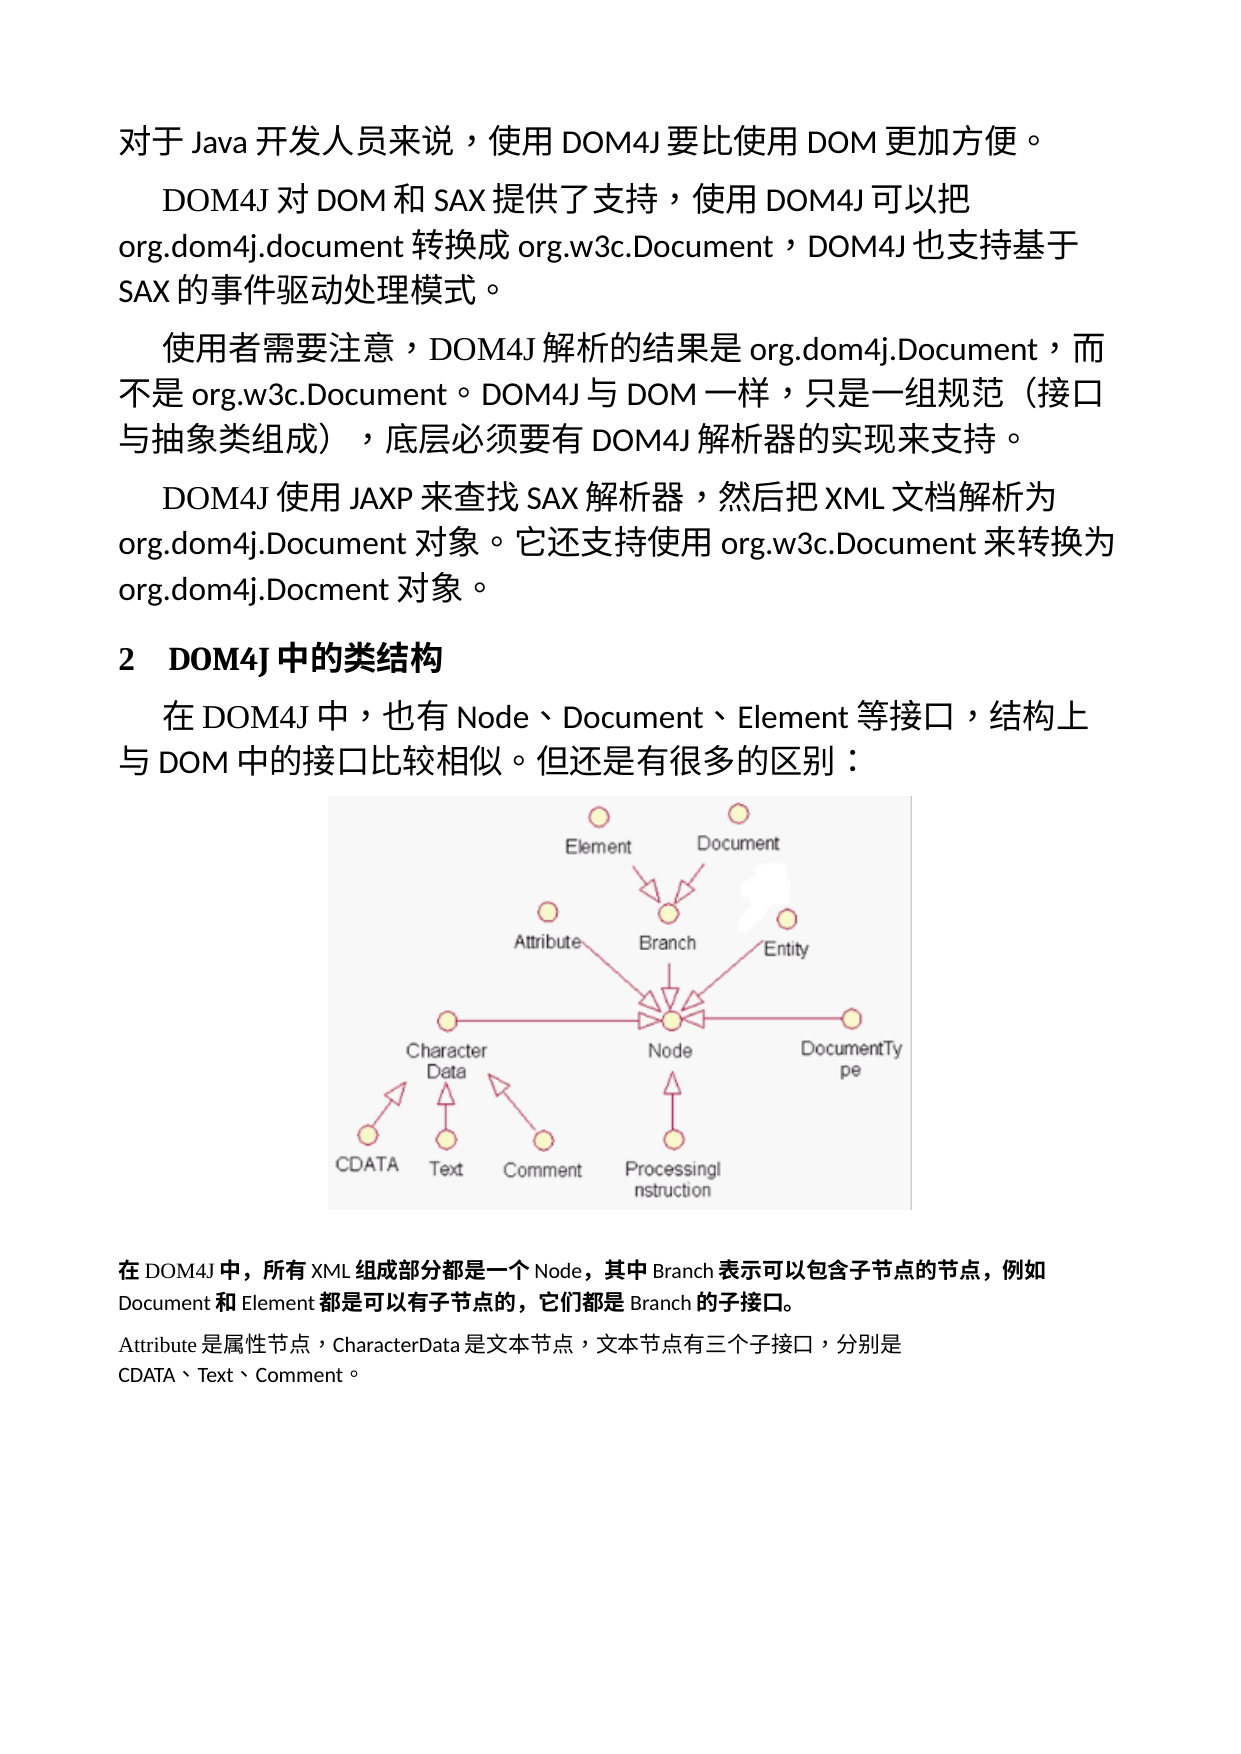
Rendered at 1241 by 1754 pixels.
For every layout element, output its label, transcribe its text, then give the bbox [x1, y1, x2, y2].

text DOM4J对DOM和SAX提供了支持，使用DOM4J可以把org.dom4j.document转换成org.w3c.Document，DOM4J也支持基于SAX的事件驱动处理模式。 [118, 176, 1122, 312]
text 对于Java开发人员来说，使用DOM4J要比使用DOM更加方便。 [118, 118, 1122, 163]
subtitle 2 DOM4J中的类结构 [118, 635, 1122, 680]
text Attribute是属性节点，CharacterData是文本节点，文本节点有三个子接口，分别是CDATA、Text、Comment。 [118, 1329, 1122, 1389]
text DOM4J使用JAXP来查找SAX解析器，然后把XML文档解析为org.dom4j.Document对象。它还支持使用org.w3c.Document来转换为org.dom4j.Docment对象。 [118, 473, 1122, 610]
picture [328, 796, 913, 1210]
text 使用者需要注意，DOM4J解析的结果是org.dom4j.Document，而不是org.w3c.Document。DOM4J与DOM一样，只是一组规范（接口与抽象类组成），底层必须要有DOM4J解析器的实现来支持。 [118, 325, 1122, 461]
text 在DOM4J中，所有XML组成部分都是一个Node，其中Branch表示可以包含子节点的节点，例如Document和Element都是可以有子节点的，它们都是Branch的子接口。 [118, 1253, 1122, 1317]
text 在DOM4J中，也有Node、Document、Element等接口，结构上与DOM中的接口比较相似。但还是有很多的区别： [118, 693, 1122, 783]
